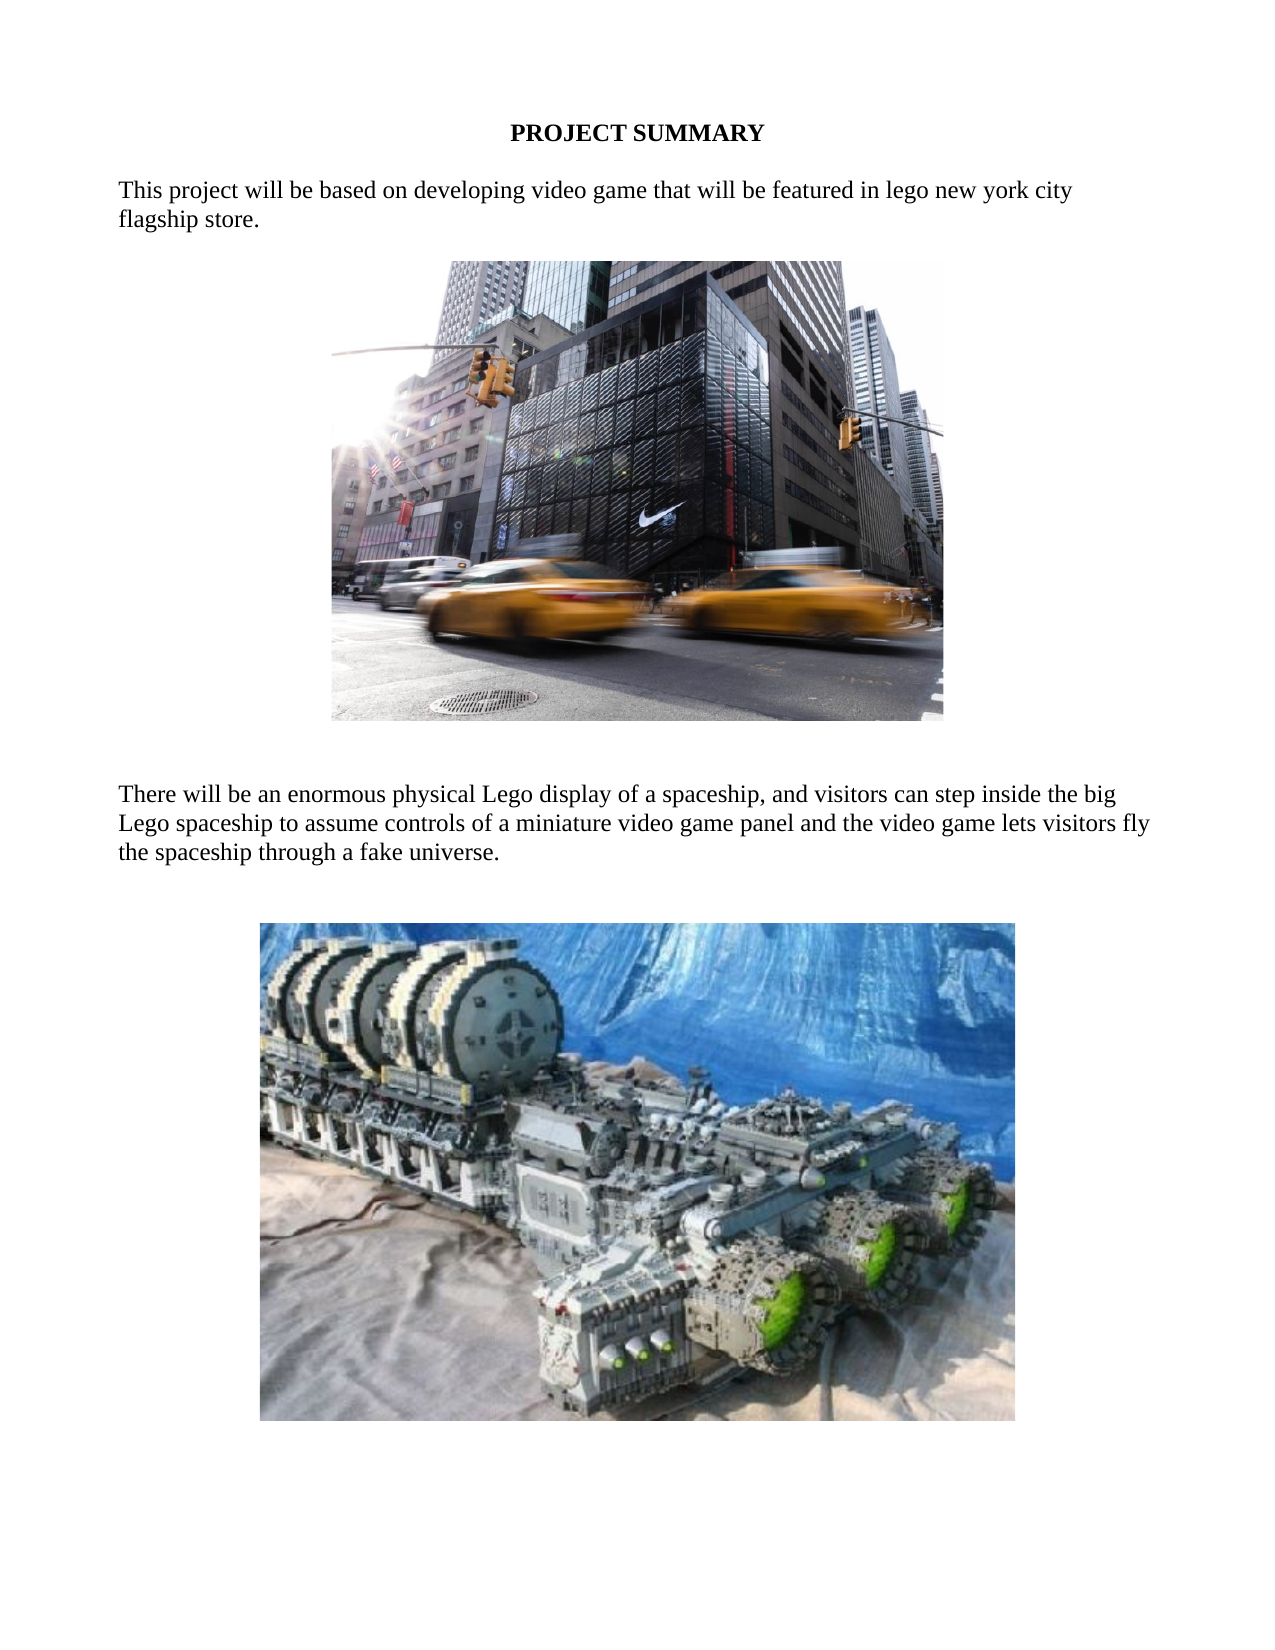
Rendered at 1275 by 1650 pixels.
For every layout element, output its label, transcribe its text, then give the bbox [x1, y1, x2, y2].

text This project will be based on developing video game that will be featured in lego new york city flagship store. [118, 176, 1157, 233]
picture [331, 261, 944, 721]
text PROJECT SUMMARY [118, 118, 1157, 147]
text There will be an enormous physical Lego display of a spaceship, and visitors can step inside the big Lego spaceship to assume controls of a miniature video game panel and the video game lets visitors fly the spaceship through a fake universe. [118, 779, 1157, 866]
picture [259, 923, 1016, 1421]
